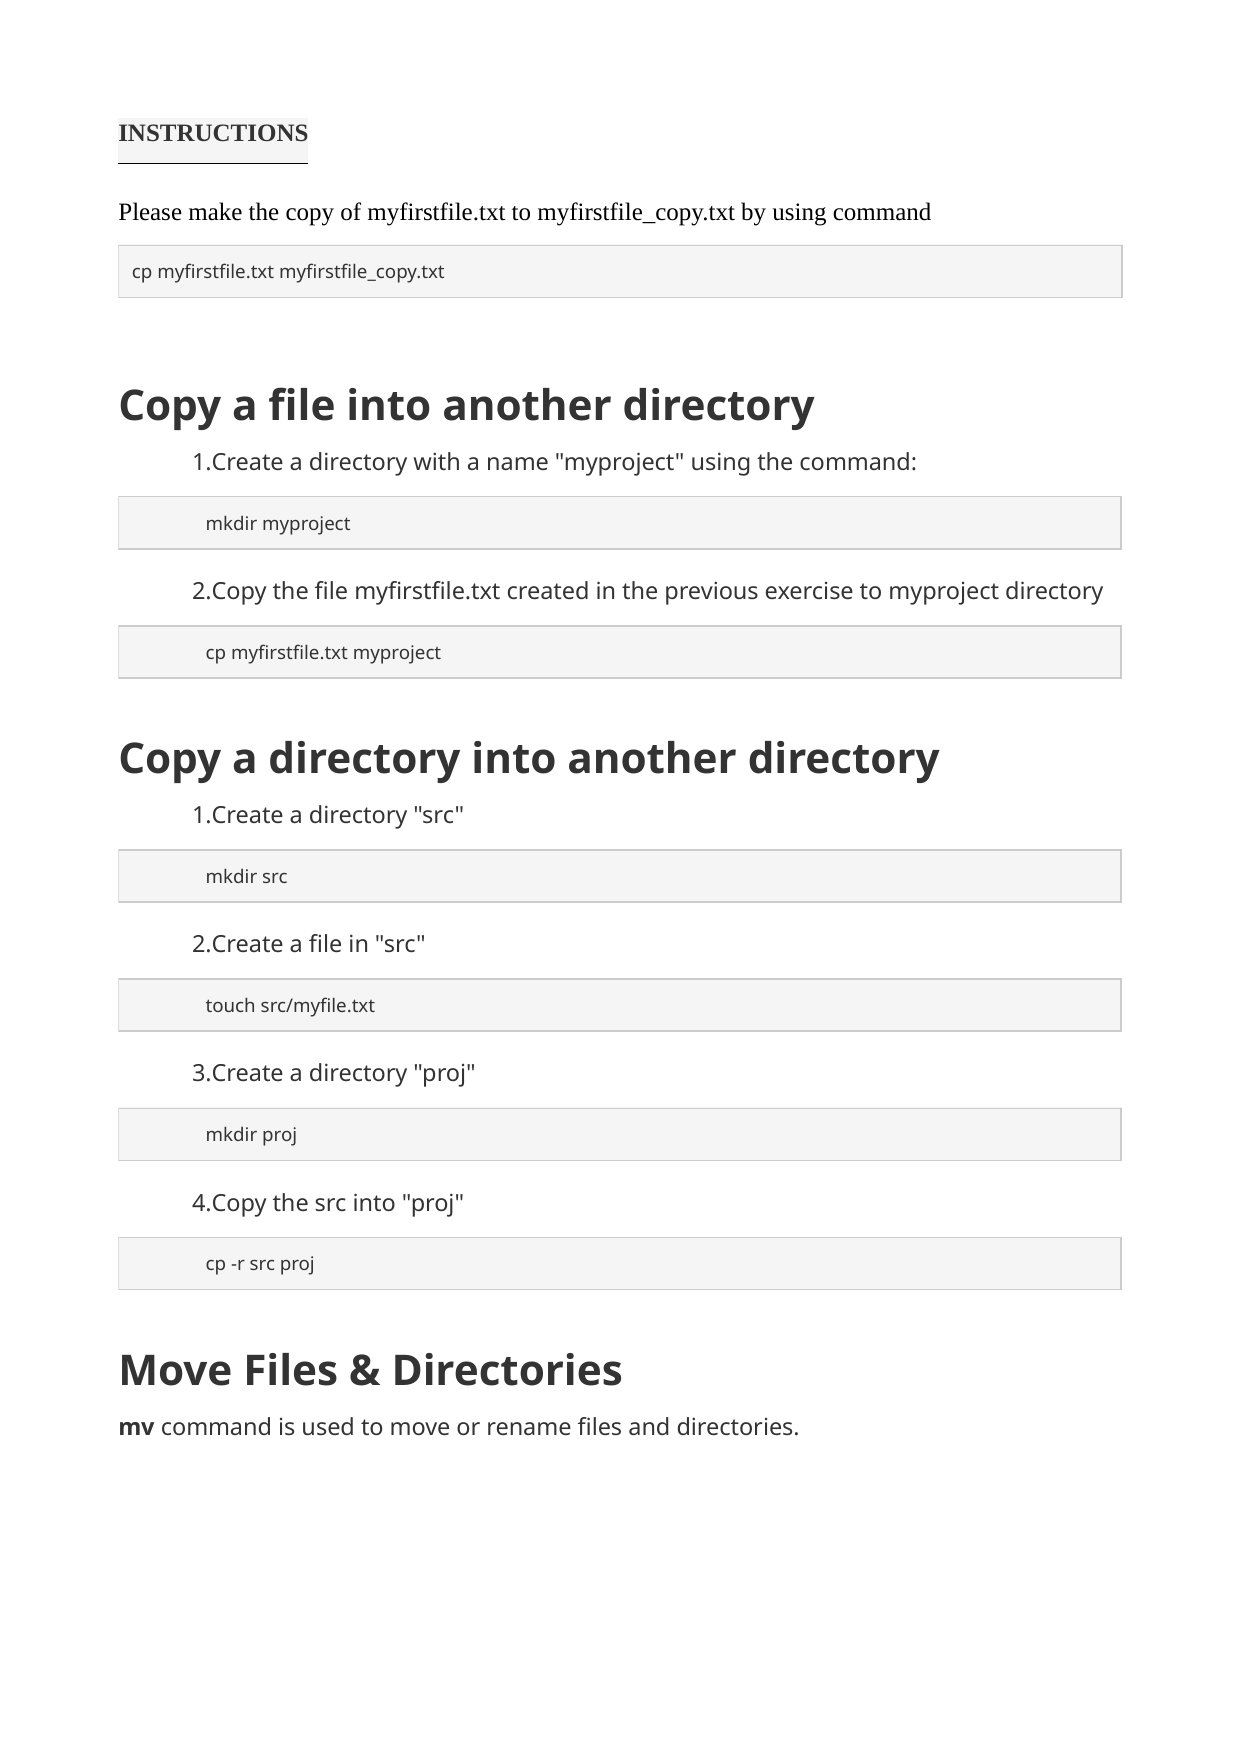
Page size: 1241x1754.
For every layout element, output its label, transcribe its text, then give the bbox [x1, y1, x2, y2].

text Please make the copy of myfirstfile.txt to myfirstfile_copy.txt by using command [118, 197, 1123, 226]
list cp -r src proj [119, 1238, 1120, 1289]
list Copy the file myfirstfile.txt created in the previous exercise to myproject directory [118, 574, 1122, 606]
text cp myfirstfile.txt myfirstfile_copy.txt [119, 246, 1121, 297]
list Create a directory with a name "myproject" using the command: [118, 445, 1122, 477]
list Create a directory "src" [118, 798, 1122, 830]
list Copy the src into "proj" [118, 1186, 1122, 1218]
text mv command is used to move or rename files and directories. [118, 1410, 1122, 1442]
list cp myfirstfile.txt myproject [119, 627, 1120, 677]
subtitle Copy a directory into another directory [118, 728, 1122, 786]
subtitle Move Files & Directories [118, 1340, 1122, 1397]
list Create a file in "src" [118, 927, 1122, 959]
list mkdir src [119, 851, 1120, 901]
text INSTRUCTIONS [118, 118, 1123, 163]
list mkdir myproject [119, 497, 1120, 548]
list touch src/myfile.txt [119, 980, 1120, 1030]
subtitle Copy a file into another directory [118, 375, 1122, 432]
list Create a directory "proj" [118, 1057, 1122, 1089]
list mkdir proj [119, 1109, 1120, 1160]
